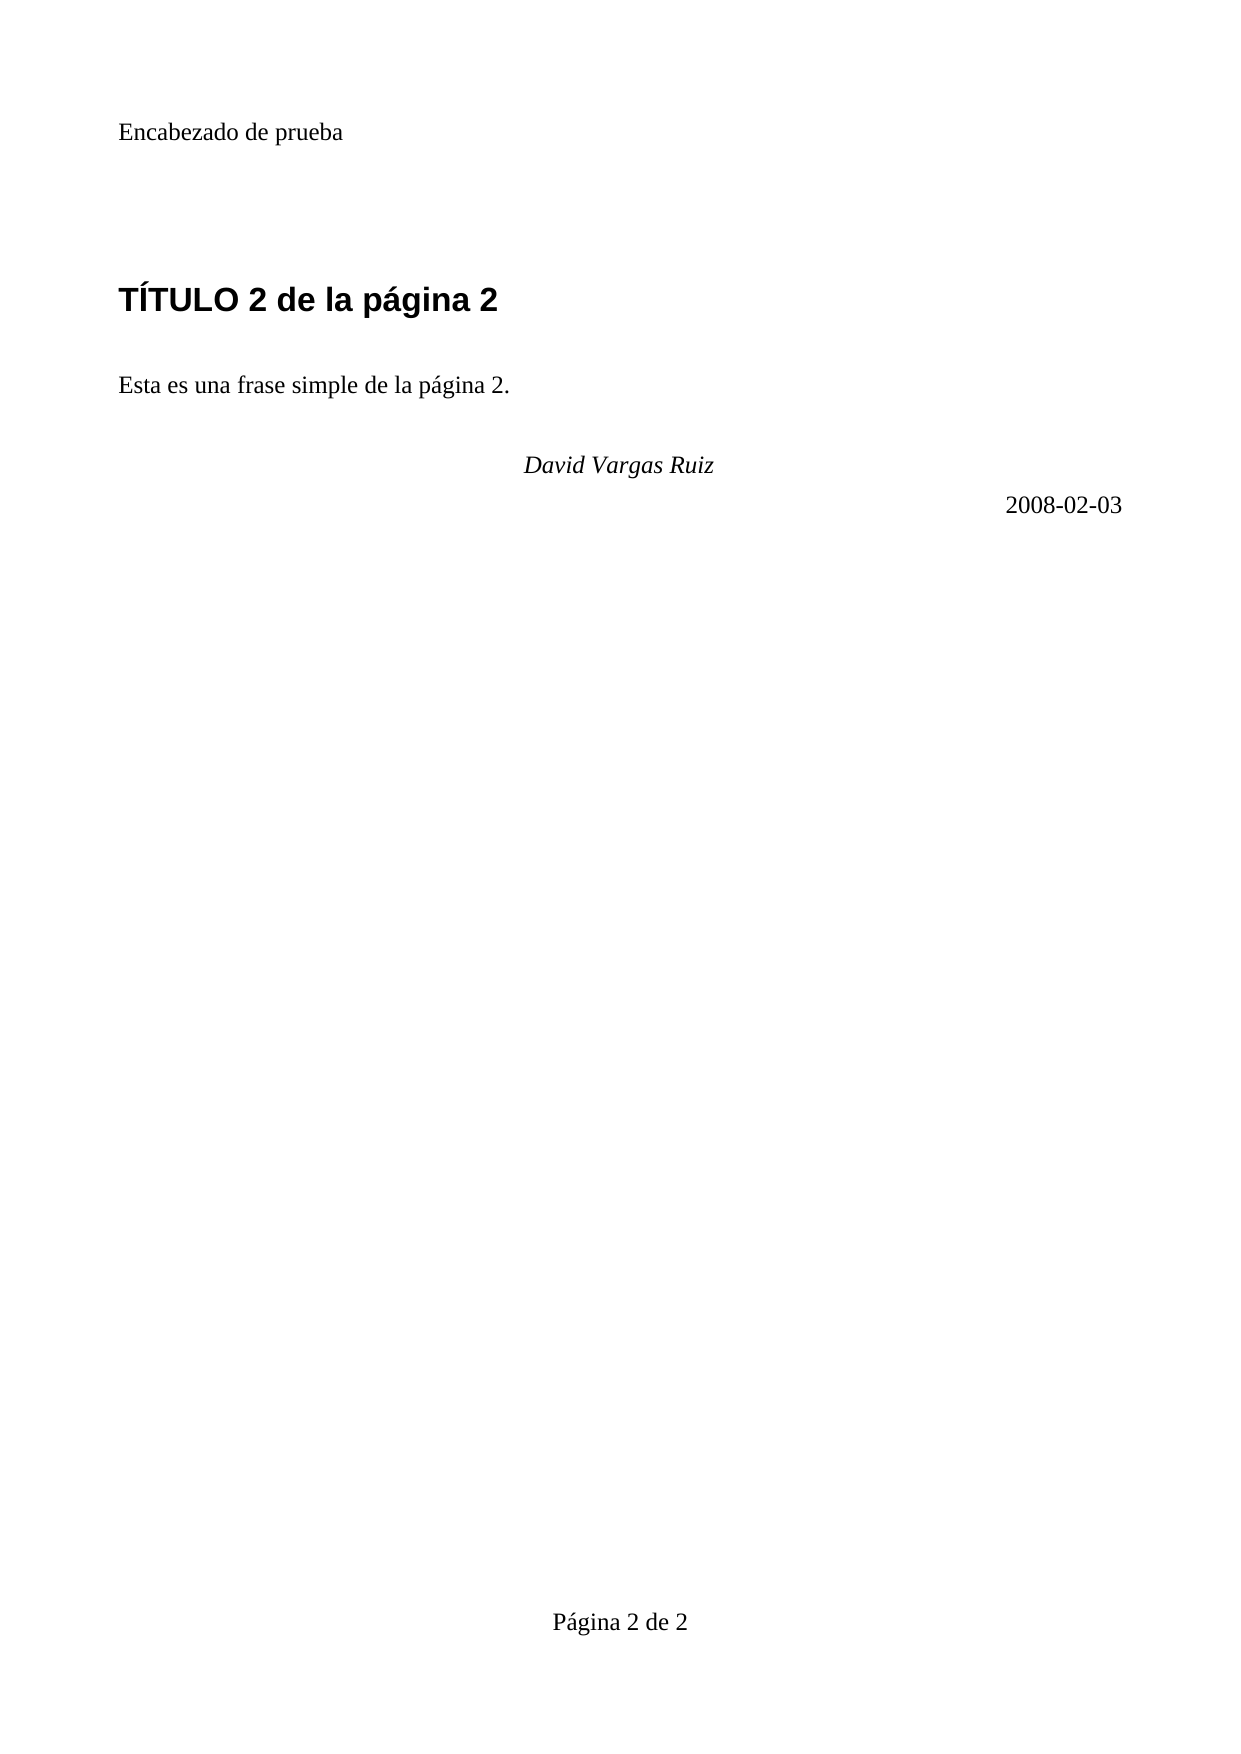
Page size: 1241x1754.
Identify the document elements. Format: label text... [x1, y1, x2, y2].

text David Vargas Ruiz [118, 451, 1122, 479]
text 2008-02-03 [118, 492, 1122, 519]
text Esta es una frase simple de la página 2. [118, 371, 1122, 399]
subtitle TÍTULO 2 de la página 2 [118, 281, 1122, 318]
